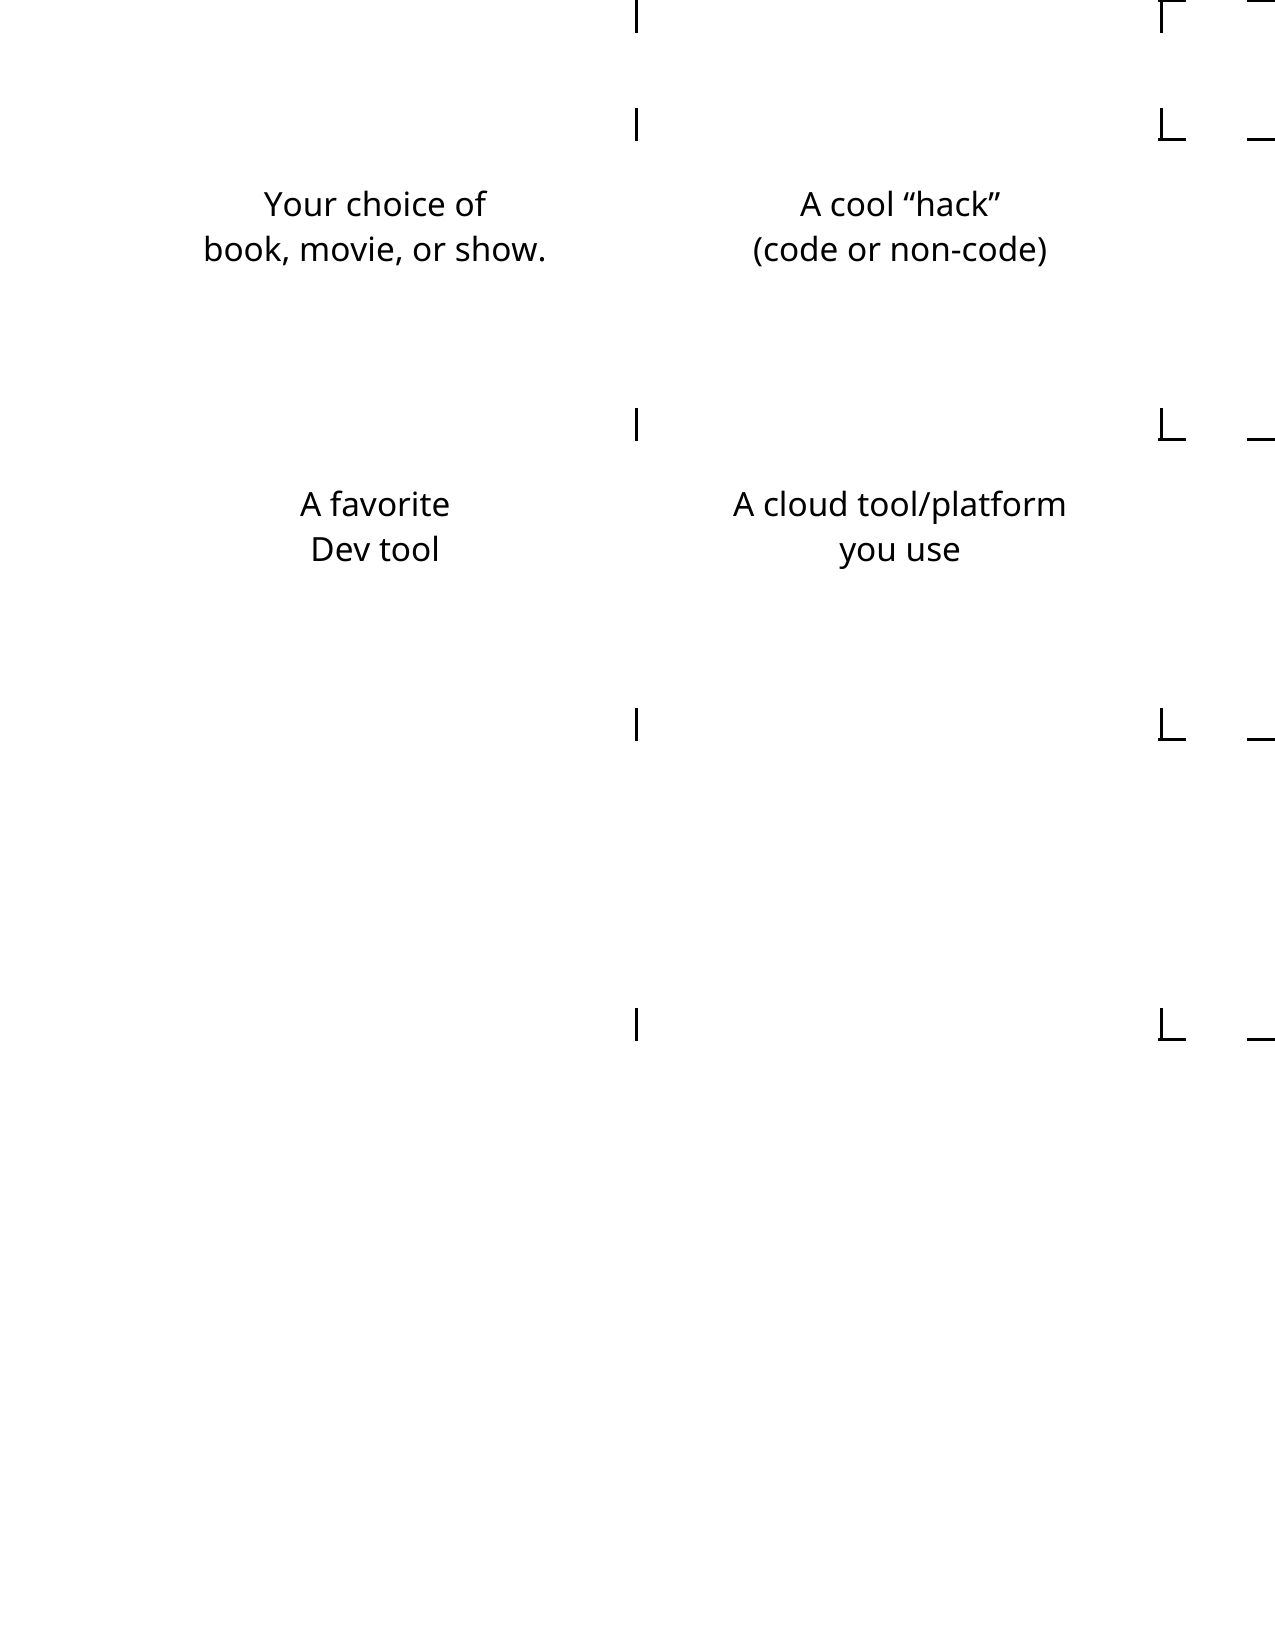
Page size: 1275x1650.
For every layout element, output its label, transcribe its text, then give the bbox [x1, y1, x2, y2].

table_cell [638, 675, 1162, 975]
table_cell [638, 975, 1162, 1275]
table_cell A cool “hack” (code or non-code) [638, 75, 1162, 375]
table_cell A cloud tool/platform you use [638, 375, 1162, 675]
table_cell [113, 1275, 637, 1575]
table_cell [638, 1275, 1162, 1575]
table_cell [113, 675, 637, 975]
table_cell [113, 975, 637, 1275]
table_cell A favorite Dev tool [113, 375, 637, 675]
table_cell Your choice of book, movie, or show. [113, 75, 637, 375]
